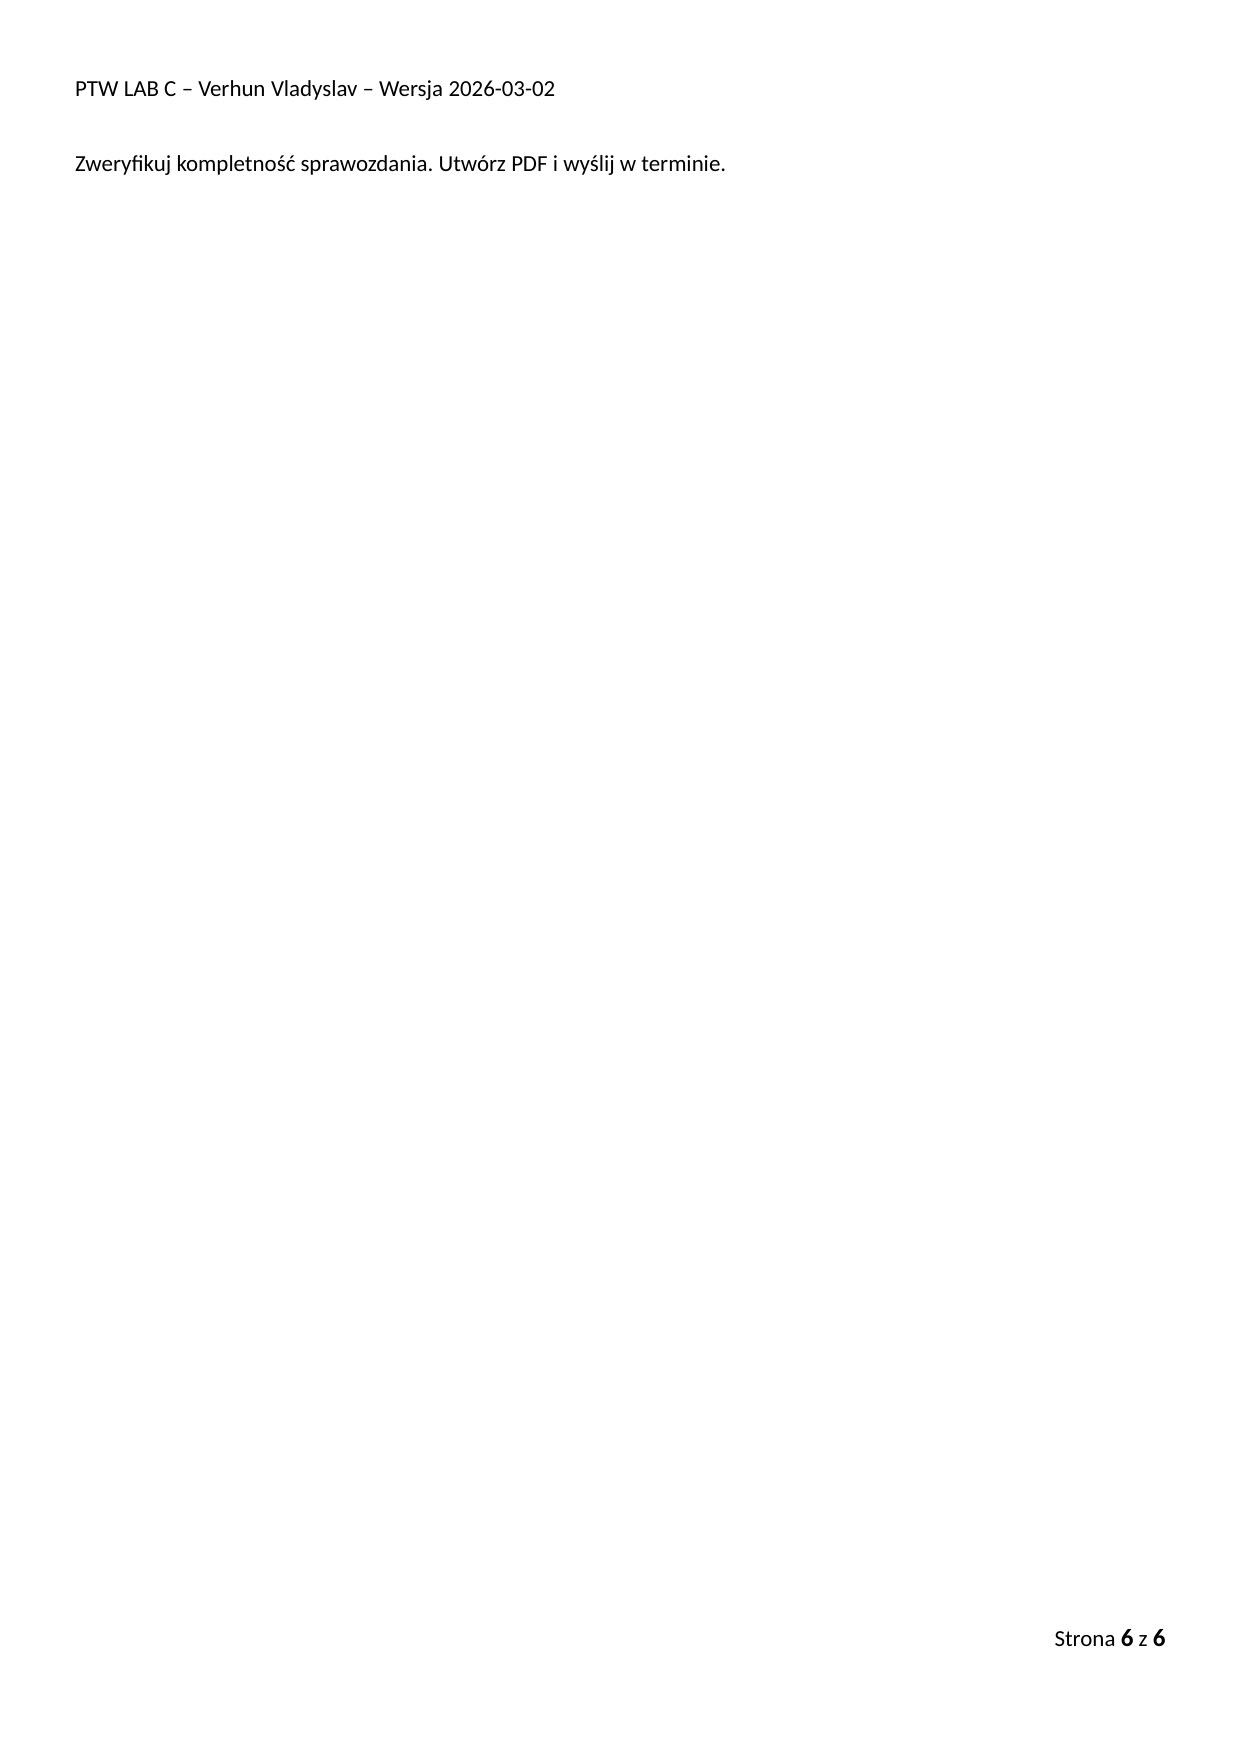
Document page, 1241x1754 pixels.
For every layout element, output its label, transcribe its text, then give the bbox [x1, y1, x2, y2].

text Zweryfikuj kompletność sprawozdania. Utwórz PDF i wyślij w terminie. [75, 149, 1165, 177]
